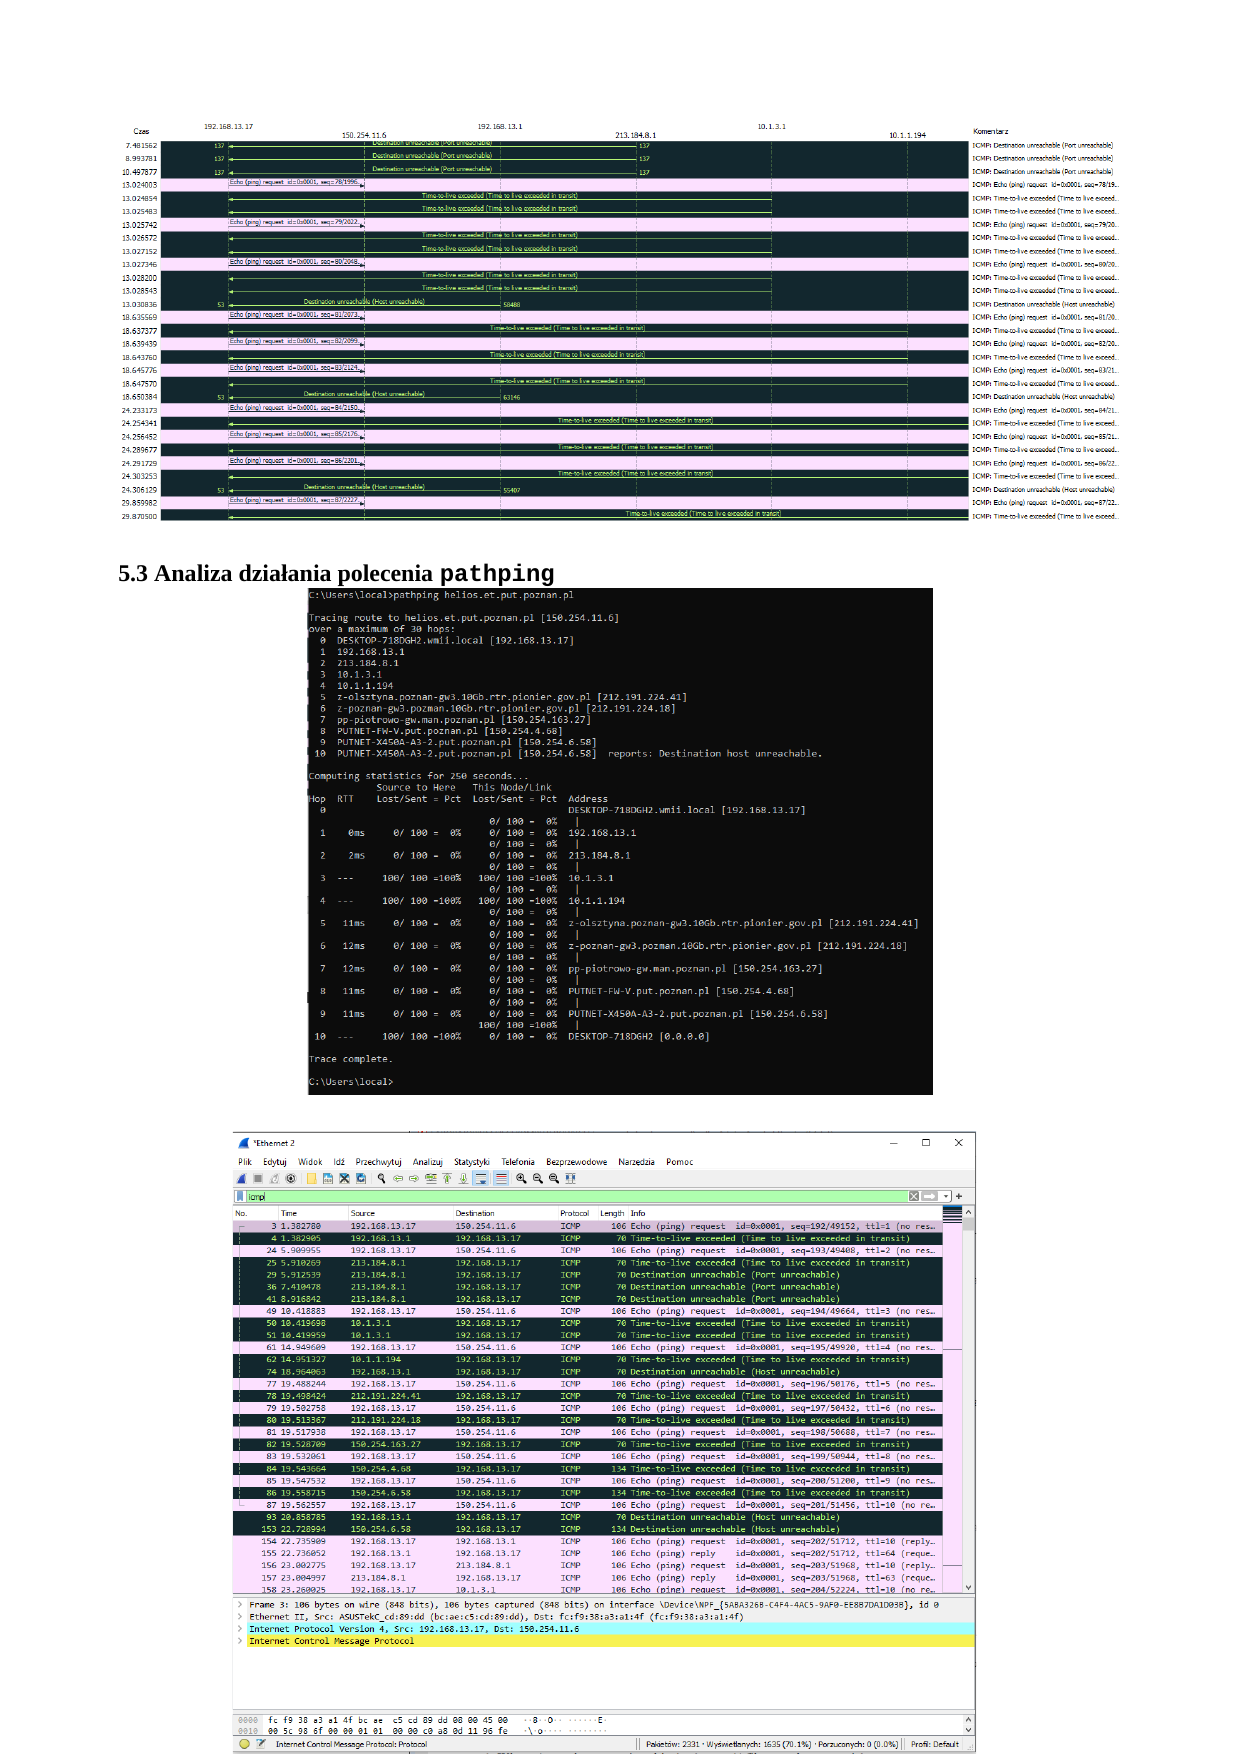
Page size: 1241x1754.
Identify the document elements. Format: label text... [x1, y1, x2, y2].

text 5.3 Analiza działania polecenia pathping [118, 559, 1122, 589]
picture [118, 118, 1123, 531]
picture [307, 588, 933, 1095]
picture [232, 1131, 977, 1754]
